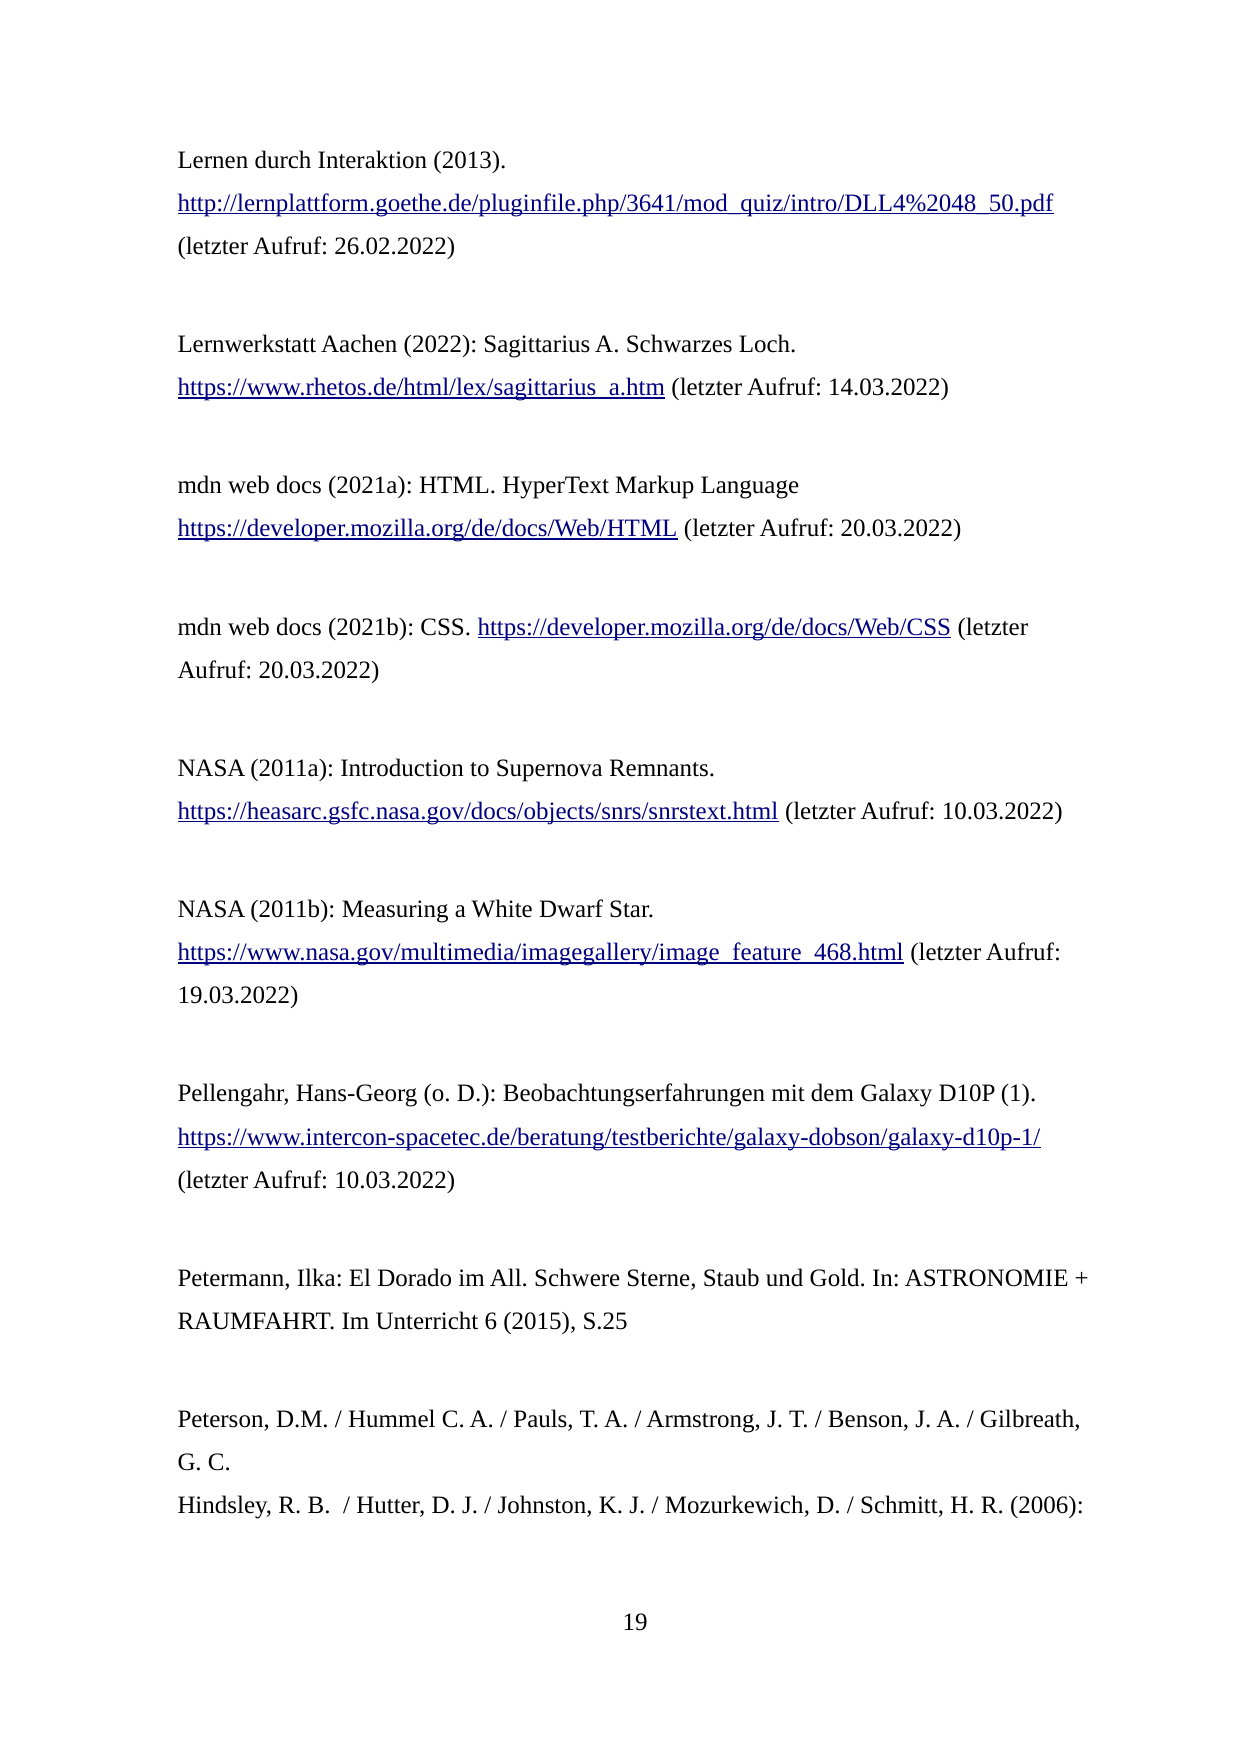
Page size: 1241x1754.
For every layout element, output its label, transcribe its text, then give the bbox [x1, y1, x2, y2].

text Lernwerkstatt Aachen (2022): Sagittarius A. Schwarzes Loch. https://www.rhetos.de/html/lex/sagittarius_a.htm (letzter Aufruf: 14.03.2022) [177, 329, 1093, 401]
text NASA (2011b): Measuring a White Dwarf Star. https://www.nasa.gov/multimedia/imagegallery/image_feature_468.html (letzter Aufruf: 19.03.2022) [177, 894, 1093, 1009]
text Peterson, D.M. / Hummel C. A. / Pauls, T. A. / Armstrong, J. T. / Benson, J. A. / Gilbreath, G. C. Hindsley, R. B. / Hutter, D. J. / Johnston, K. J. / Mozurkewich, D. / Schmitt, H. R. (2006): [177, 1404, 1093, 1519]
text Petermann, Ilka: El Dorado im All. Schwere Sterne, Staub und Gold. In: ASTRONOMIE + RAUMFAHRT. Im Unterricht 6 (2015), S.25 [177, 1263, 1093, 1335]
text Lernen durch Interaktion (2013). http://lernplattform.goethe.de/pluginfile.php/3641/mod_quiz/intro/DLL4%2048_50.pdf (letzter Aufruf: 26.02.2022) [177, 145, 1093, 260]
text NASA (2011a): Introduction to Supernova Remnants. https://heasarc.gsfc.nasa.gov/docs/objects/snrs/snrstext.html (letzter Aufruf: 10.03.2022) [177, 753, 1093, 825]
text Pellengahr, Hans-Georg (o. D.): Beobachtungserfahrungen mit dem Galaxy D10P (1). https://www.intercon-spacetec.de/beratung/testberichte/galaxy-dobson/galaxy-d10p-1/ (letzter Aufruf: 10.03.2022) [177, 1078, 1093, 1193]
text mdn web docs (2021a): HTML. HyperText Markup Language https://developer.mozilla.org/de/docs/Web/HTML (letzter Aufruf: 20.03.2022) [177, 470, 1093, 542]
text mdn web docs (2021b): CSS. https://developer.mozilla.org/de/docs/Web/CSS (letzter Aufruf: 20.03.2022) [177, 612, 1093, 683]
